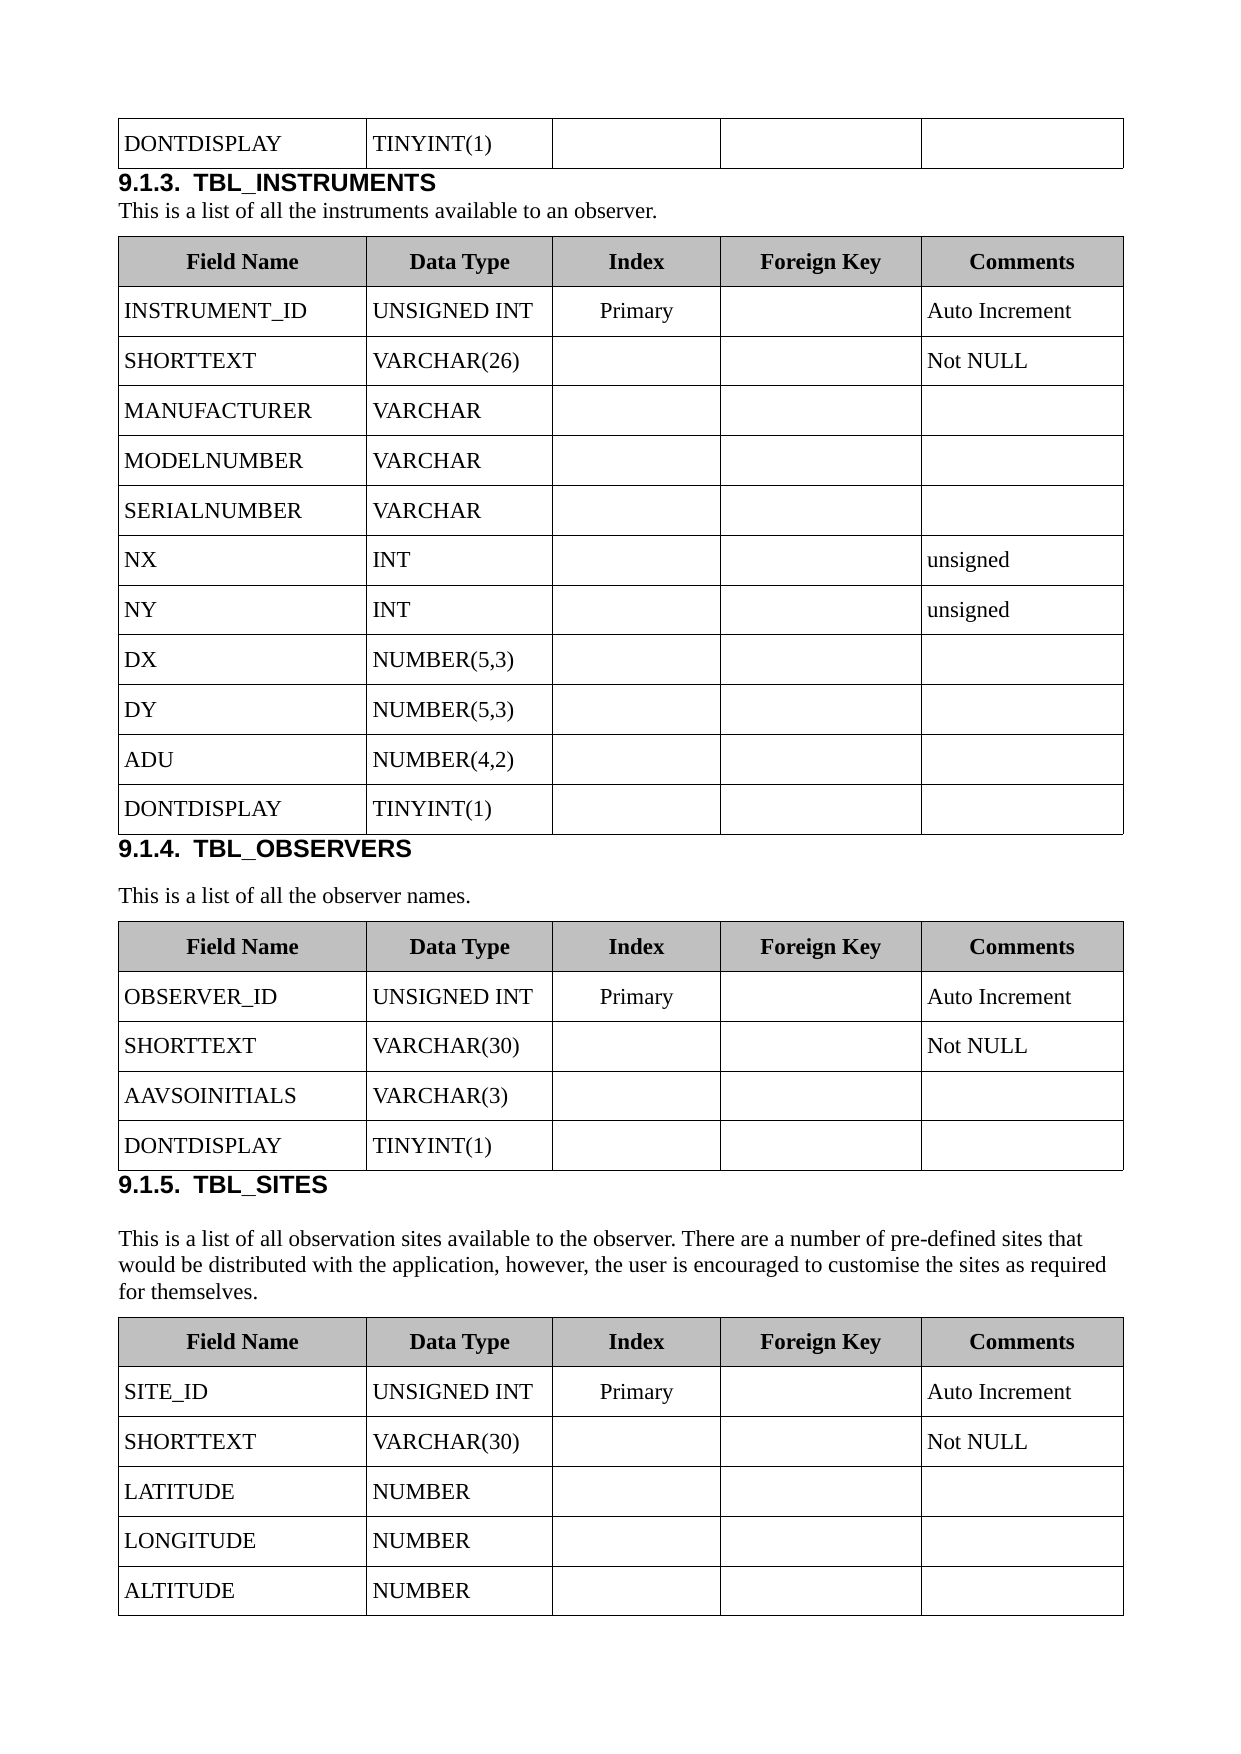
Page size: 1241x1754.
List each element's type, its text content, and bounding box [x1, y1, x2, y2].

table_cell INT [367, 586, 552, 634]
table_cell MANUFACTURER [119, 386, 366, 435]
table_cell [721, 1367, 921, 1416]
table_cell DONTDISPLAY [119, 119, 366, 168]
table_header Index [553, 922, 720, 971]
table_cell SERIALNUMBER [119, 486, 366, 535]
table_cell [553, 1467, 720, 1516]
table_cell UNSIGNED INT [367, 972, 552, 1021]
table_cell Not NULL [922, 1022, 1123, 1071]
table_header Field Name [119, 1318, 366, 1366]
table_cell [553, 1567, 720, 1615]
table_cell [721, 1121, 921, 1170]
table_header Foreign Key [721, 922, 921, 971]
table_cell [922, 685, 1123, 734]
table_cell Primary [553, 287, 720, 336]
table_cell [922, 386, 1123, 435]
table_cell [721, 1517, 921, 1566]
table_cell Primary [553, 972, 720, 1021]
table_cell [922, 735, 1123, 784]
table_cell SHORTTEXT [119, 1417, 366, 1466]
table_header Data Type [367, 237, 552, 286]
table_cell [721, 1417, 921, 1466]
table_cell [721, 1467, 921, 1516]
subtitle TBL_SITES [118, 1171, 1122, 1199]
table_cell [553, 735, 720, 784]
table_cell [553, 337, 720, 385]
subtitle TBL_OBSERVERS [118, 835, 1122, 862]
table_cell [721, 685, 921, 734]
table_cell VARCHAR(3) [367, 1072, 552, 1120]
table_cell [553, 785, 720, 833]
table_header Comments [922, 1318, 1123, 1366]
table_cell [922, 436, 1123, 485]
table_cell VARCHAR [367, 386, 552, 435]
table_cell [721, 1072, 921, 1120]
table_cell [553, 536, 720, 584]
text This is a list of all the instruments available to an observer. [118, 197, 1122, 223]
table_cell [553, 586, 720, 634]
table_cell [553, 1517, 720, 1566]
table_header Index [553, 1318, 720, 1366]
table_header Foreign Key [721, 237, 921, 286]
table_cell Primary [553, 1367, 720, 1416]
table_cell [553, 1417, 720, 1466]
table_cell VARCHAR [367, 436, 552, 485]
table_cell DONTDISPLAY [119, 785, 366, 833]
table_cell Auto Increment [922, 287, 1123, 336]
table_cell NY [119, 586, 366, 634]
table_cell [553, 1022, 720, 1071]
table_cell DX [119, 635, 366, 684]
table_header Comments [922, 237, 1123, 286]
table_cell [922, 119, 1123, 168]
table_cell VARCHAR(30) [367, 1022, 552, 1071]
table_cell SHORTTEXT [119, 1022, 366, 1071]
table_cell INT [367, 536, 552, 584]
table_cell LATITUDE [119, 1467, 366, 1516]
table_cell NUMBER(5,3) [367, 685, 552, 734]
table_cell NX [119, 536, 366, 584]
table_cell NUMBER [367, 1467, 552, 1516]
table_cell Not NULL [922, 1417, 1123, 1466]
table_cell [721, 436, 921, 485]
table_cell unsigned [922, 586, 1123, 634]
table_cell DY [119, 685, 366, 734]
table_header Field Name [119, 237, 366, 286]
table_cell [922, 1567, 1123, 1615]
table_cell TINYINT(1) [367, 119, 552, 168]
table_cell OBSERVER_ID [119, 972, 366, 1021]
table_cell [922, 486, 1123, 535]
text This is a list of all observation sites available to the observer. There are a number of pre-defined sites that would be distributed with the application, however, the user is encouraged to customise the sites as required for themselves. [118, 1199, 1122, 1304]
table_cell Auto Increment [922, 1367, 1123, 1416]
table_header Index [553, 237, 720, 286]
table_cell [922, 1121, 1123, 1170]
table_header Data Type [367, 1318, 552, 1366]
table_cell [922, 635, 1123, 684]
table_cell [553, 1072, 720, 1120]
table_cell [721, 119, 921, 168]
table_cell [721, 536, 921, 584]
table_cell [721, 635, 921, 684]
table_cell [721, 785, 921, 833]
table_cell [553, 486, 720, 535]
table_cell SHORTTEXT [119, 337, 366, 385]
table_cell MODELNUMBER [119, 436, 366, 485]
table_cell [721, 1567, 921, 1615]
table_cell TINYINT(1) [367, 1121, 552, 1170]
table_cell ALTITUDE [119, 1567, 366, 1615]
table_header Comments [922, 922, 1123, 971]
table_cell [553, 685, 720, 734]
table_cell Not NULL [922, 337, 1123, 385]
table_header Data Type [367, 922, 552, 971]
table_cell [922, 1517, 1123, 1566]
table_cell [721, 735, 921, 784]
subtitle TBL_INSTRUMENTS [118, 169, 1122, 197]
table_cell [553, 119, 720, 168]
text This is a list of all the observer names. [118, 862, 1122, 909]
table_cell [553, 635, 720, 684]
table_cell INSTRUMENT_ID [119, 287, 366, 336]
table_cell [922, 785, 1123, 833]
table_cell unsigned [922, 536, 1123, 584]
table_cell TINYINT(1) [367, 785, 552, 833]
table_cell [922, 1072, 1123, 1120]
table_cell [922, 1467, 1123, 1516]
table_cell VARCHAR [367, 486, 552, 535]
table_cell [553, 436, 720, 485]
table_cell SITE_ID [119, 1367, 366, 1416]
table_cell NUMBER(5,3) [367, 635, 552, 684]
table_cell [721, 972, 921, 1021]
table_cell [721, 586, 921, 634]
table_cell [721, 287, 921, 336]
table_cell Auto Increment [922, 972, 1123, 1021]
table_cell NUMBER [367, 1517, 552, 1566]
table_cell VARCHAR(26) [367, 337, 552, 385]
table_cell DONTDISPLAY [119, 1121, 366, 1170]
table_cell [553, 1121, 720, 1170]
table_cell NUMBER [367, 1567, 552, 1615]
table_header Field Name [119, 922, 366, 971]
table_header Foreign Key [721, 1318, 921, 1366]
table_cell [553, 386, 720, 435]
table_cell NUMBER(4,2) [367, 735, 552, 784]
table_cell LONGITUDE [119, 1517, 366, 1566]
table_cell [721, 386, 921, 435]
table_cell [721, 486, 921, 535]
table_cell AAVSOINITIALS [119, 1072, 366, 1120]
table_cell UNSIGNED INT [367, 1367, 552, 1416]
table_cell VARCHAR(30) [367, 1417, 552, 1466]
table_cell UNSIGNED INT [367, 287, 552, 336]
table_cell ADU [119, 735, 366, 784]
table_cell [721, 1022, 921, 1071]
table_cell [721, 337, 921, 385]
